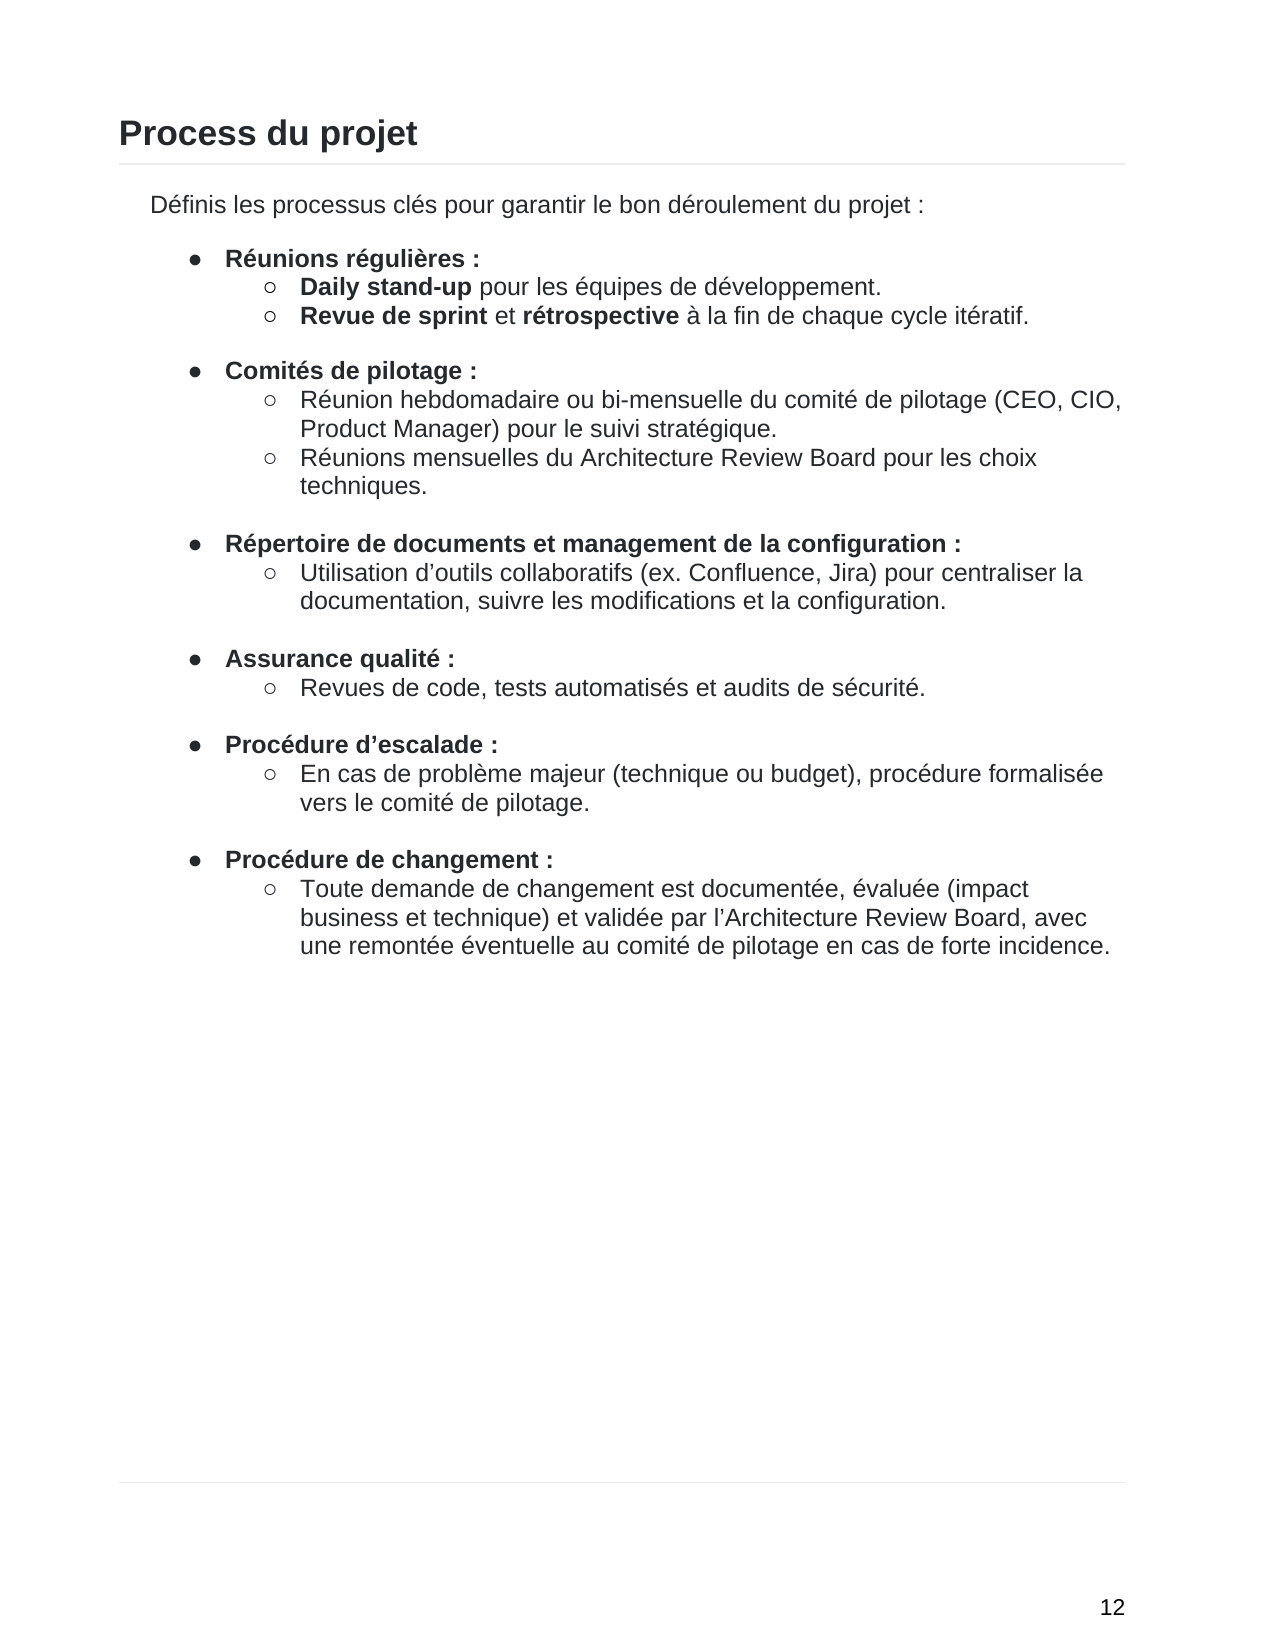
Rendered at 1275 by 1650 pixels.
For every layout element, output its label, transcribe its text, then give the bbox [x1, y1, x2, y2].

list Procédure de changement : [187, 845, 1125, 874]
list Comités de pilotage : [187, 356, 1125, 385]
list Daily stand-up pour les équipes de développement. [262, 272, 1125, 301]
list Répertoire de documents et management de la configuration : [187, 529, 1125, 557]
list Réunions mensuelles du Architecture Review Board pour les choix techniques. [262, 442, 1125, 529]
list Revue de sprint et rétrospective à la fin de chaque cycle itératif. [262, 301, 1125, 356]
list Procédure d’escalade : [187, 730, 1125, 759]
list Réunion hebdomadaire ou bi-mensuelle du comité de pilotage (CEO, CIO, Product Manager) pour le suivi stratégique. [262, 385, 1125, 442]
list Utilisation d’outils collaboratifs (ex. Confluence, Jira) pour centraliser la documentation, suivre les modifications et la configuration. [262, 557, 1125, 644]
list Réunions régulières : [187, 244, 1125, 272]
list Toute demande de changement est documentée, évaluée (impact business et technique) et validée par l’Architecture Review Board, avec une remontée éventuelle au comité de pilotage en cas de forte incidence. [262, 874, 1125, 960]
text Définis les processus clés pour garantir le bon déroulement du projet : [150, 190, 1125, 219]
list Revues de code, tests automatisés et audits de sécurité. [262, 672, 1125, 730]
list En cas de problème majeur (technique ou budget), procédure formalisée vers le comité de pilotage. [262, 759, 1125, 845]
list Assurance qualité : [187, 644, 1125, 672]
subtitle Process du projet [119, 112, 1125, 163]
